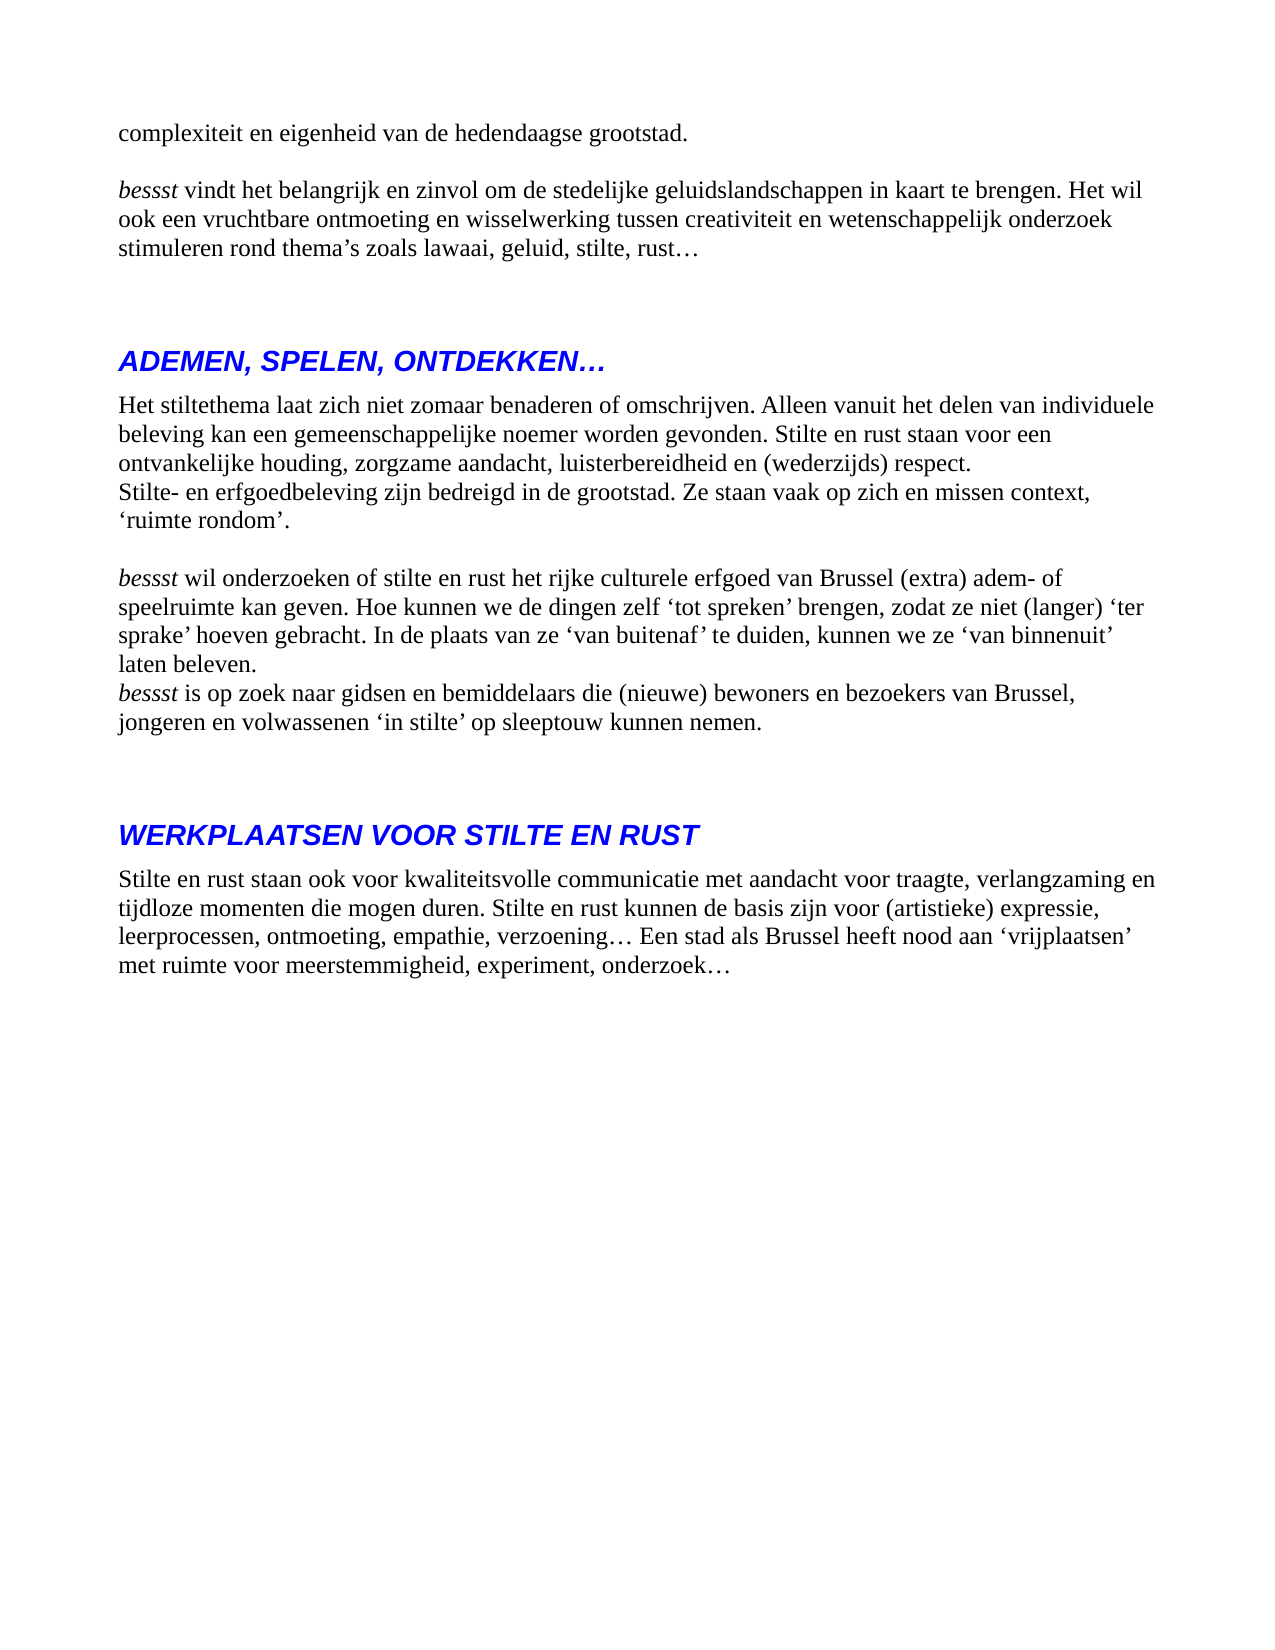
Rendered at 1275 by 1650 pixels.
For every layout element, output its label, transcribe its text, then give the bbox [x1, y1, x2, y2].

text Stilte en rust staan ook voor kwaliteitsvolle communicatie met aandacht voor traagte, ver­langzaming en tijdloze momenten die mogen duren. Stilte en rust kunnen de basis zijn voor (artistieke) expressie, leerprocessen, ontmoeting, empathie, verzoening… Een stad als Brussel heeft nood aan ‘vrijplaatsen’ met ruimte voor meerstemmigheid, experiment, on­derzoek… [118, 864, 1157, 979]
text Stilte- en erfgoedbeleving zijn bedreigd in de grootstad. Ze staan vaak op zich en missen context, ‘ruimte rondom’. [118, 477, 1157, 534]
subtitle WERKPLAATSEN VOOR STILTE EN RUST [118, 818, 1157, 851]
text Het stiltethema laat zich niet zomaar benaderen of omschrijven. Alleen vanuit het delen van individuele beleving kan een gemeenschappelijke noemer worden gevonden. Stilte en rust staan voor een ontvankelijke houding, zorgzame aandacht, luis­ter­be­reid­heid en (wederzijds) respect. [118, 390, 1157, 477]
text bessst wil onderzoeken of stilte en rust het rijke culturele erfgoed van Brussel (extra) adem- of speelruimte kan geven. Hoe kunnen we de dingen zelf ‘tot spreken’ bren­gen, zodat ze niet (langer) ‘ter sprake’ hoeven gebracht. In de plaats van ze ‘van bui­tenaf’ te duiden, kunnen we ze ‘van binnenuit’ laten beleven. [118, 563, 1157, 678]
text bessst vindt het belangrijk en zinvol om de stedelijke geluidslandschappen in kaart te brengen. Het wil ook een vruchtbare ontmoeting en wisselwerking tussen creativiteit en wetenschap­pelijk onderzoek stimuleren rond thema’s zoals lawaai, geluid, stilte, rust… [118, 176, 1157, 262]
text complexiteit en eigenheid van de heden­daagse grootstad. [118, 118, 1157, 147]
text bessst is op zoek naar gidsen en bemiddelaars die (nieuwe) bewoners en be­zoekers van Brussel, jongeren en volwassenen ‘in stilte’ op sleeptouw kunnen nemen. [118, 678, 1157, 735]
subtitle ADEMEN, SPELEN, ONTDEKKEN… [118, 344, 1157, 378]
